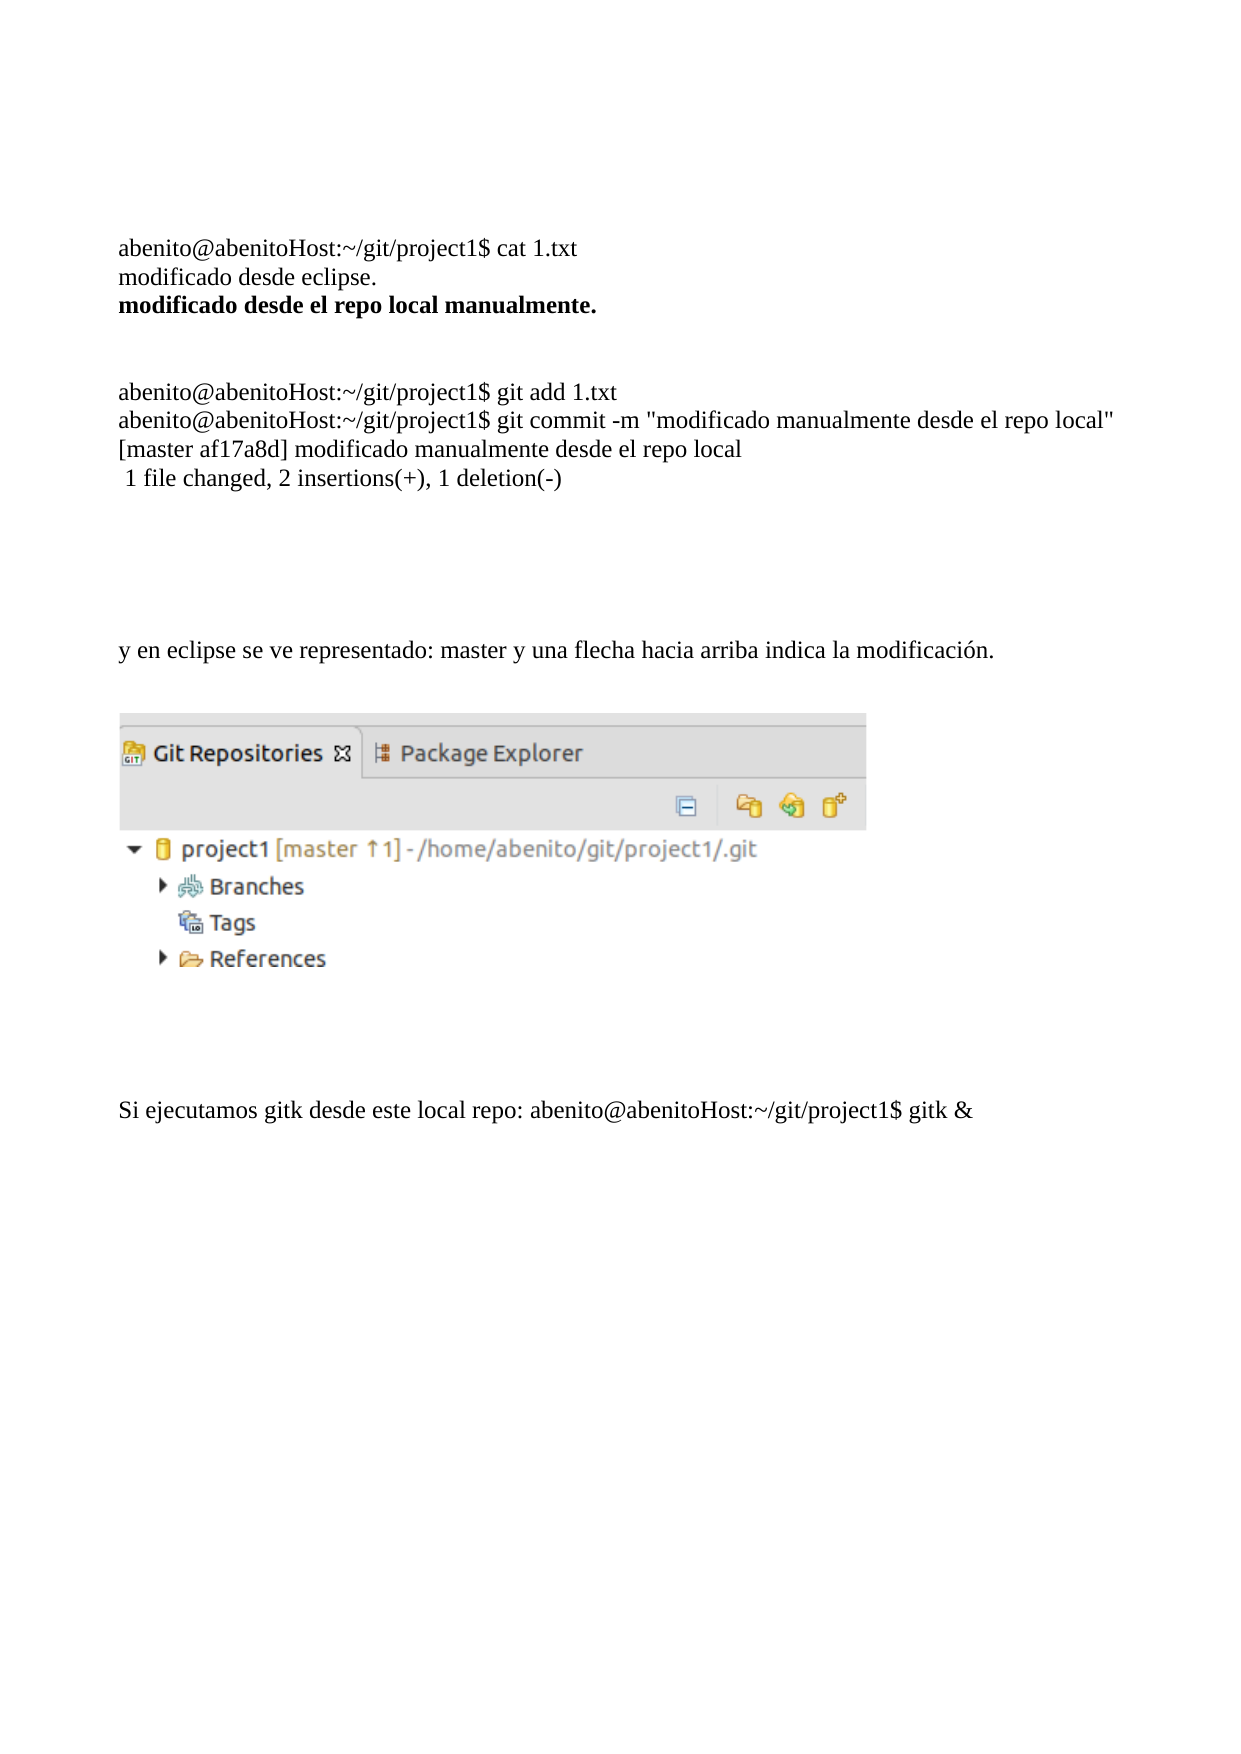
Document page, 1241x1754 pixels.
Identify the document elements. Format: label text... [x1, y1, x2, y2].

text y en eclipse se ve representado: master y una flecha hacia arriba indica la modificación. [118, 636, 1122, 664]
text modificado desde eclipse. [118, 262, 1122, 291]
text modificado desde el repo local manualmente. [118, 291, 1122, 319]
text abenito@abenitoHost:~/git/project1$ git commit -m "modificado manualmente desde el repo local" [118, 406, 1122, 434]
text abenito@abenitoHost:~/git/project1$ git add 1.txt [118, 377, 1122, 406]
text abenito@abenitoHost:~/git/project1$ cat 1.txt [118, 233, 1122, 262]
picture [119, 713, 867, 967]
text Si ejecutamos gitk desde este local repo: abenito@abenitoHost:~/git/project1$ gitk & [118, 1096, 1122, 1124]
text [master af17a8d] modificado manualmente desde el repo local [118, 434, 1122, 463]
text 1 file changed, 2 insertions(+), 1 deletion(-) [118, 463, 1122, 492]
